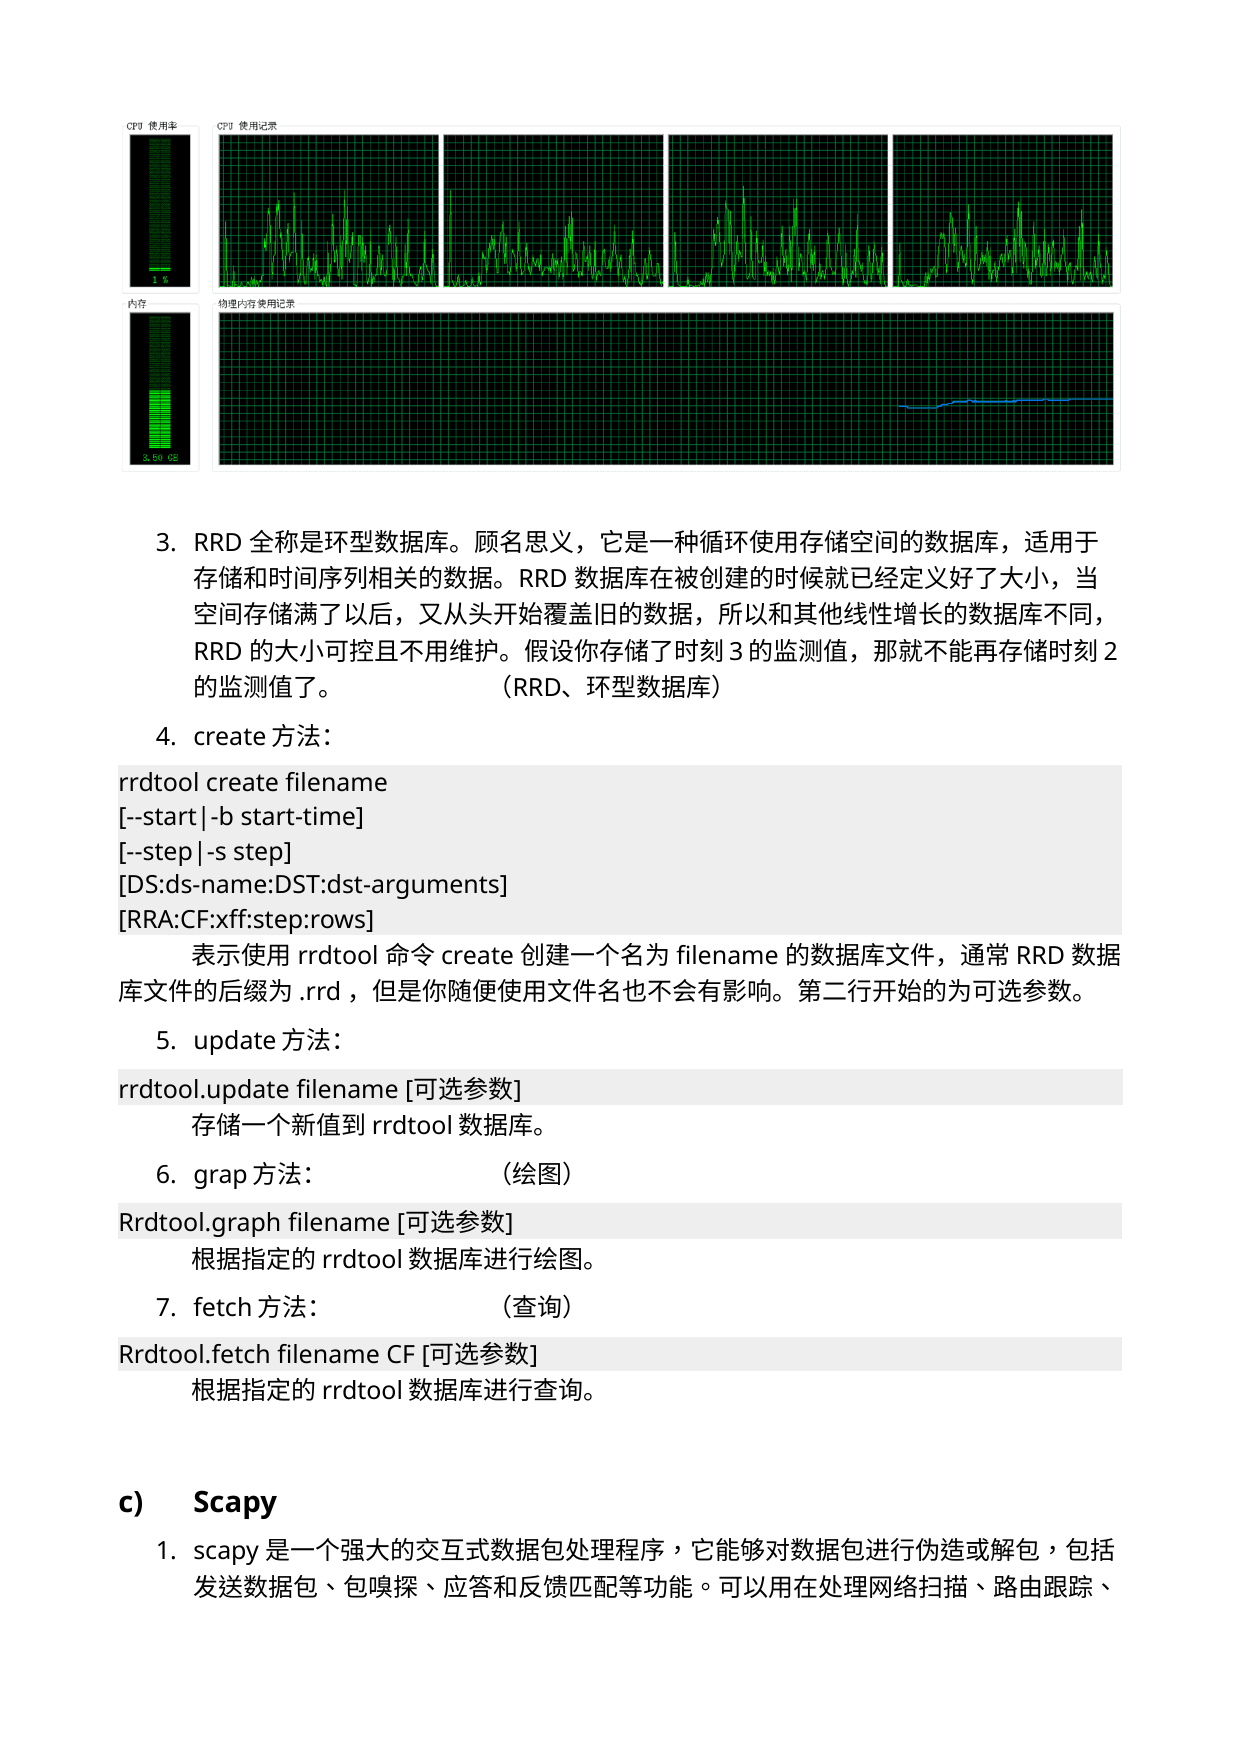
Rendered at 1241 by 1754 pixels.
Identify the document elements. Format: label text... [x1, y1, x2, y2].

table_header rrdtool create filename [--start|-b start-time] [--step|-s step] [DS:ds-name:DST:dst-arguments] [RRA:CF:xff:step:rows] [118, 765, 1122, 935]
text 根据指定的rrdtool数据库进行查询。 [118, 1371, 1122, 1407]
text 表示使用 rrdtool 命令 create 创建一个名为 filename 的数据库文件，通常 RRD 数据库文件的后缀为 .rrd ，但是你随便使用文件名也不会有影响。第二行开始的为可选参数。 [118, 935, 1122, 1008]
list create方法： [156, 716, 1122, 752]
text 根据指定的rrdtool数据库进行绘图。 [118, 1239, 1122, 1275]
subtitle Scapy [118, 1481, 1122, 1521]
picture [118, 118, 1123, 476]
table_header Rrdtool.fetch filename CF [可选参数] [118, 1337, 1122, 1371]
list RRD 全称是环型数据库。顾名思义，它是一种循环使用存储空间的数据库，适用于存储和时间序列相关的数据。RRD 数据库在被创建的时候就已经定义好了大小，当空间存储满了以后，又从头开始覆盖旧的数据，所以和其他线性增长的数据库不同，RRD 的大小可控且不用维护。假设你存储了时刻3的监测值，那就不能再存储时刻2的监测值了。 （RRD、环型数据库） [156, 522, 1122, 704]
table_header rrdtool.update filename [可选参数] [118, 1069, 1123, 1105]
list update方法： [156, 1020, 1122, 1057]
text 存储一个新值到rrdtool数据库。 [118, 1105, 1122, 1142]
list grap方法： （绘图） [156, 1154, 1122, 1190]
list fetch方法： （查询） [156, 1288, 1122, 1324]
table_header Rrdtool.graph filename [可选参数] [118, 1203, 1122, 1239]
list scapy 是一个强大的交互式数据包处理程序，它能够对数据包进行伪造或解包，包括发送数据包、包嗅探、应答和反馈匹配等功能。可以用在处理网络扫描、路由跟踪、 [156, 1533, 1122, 1603]
